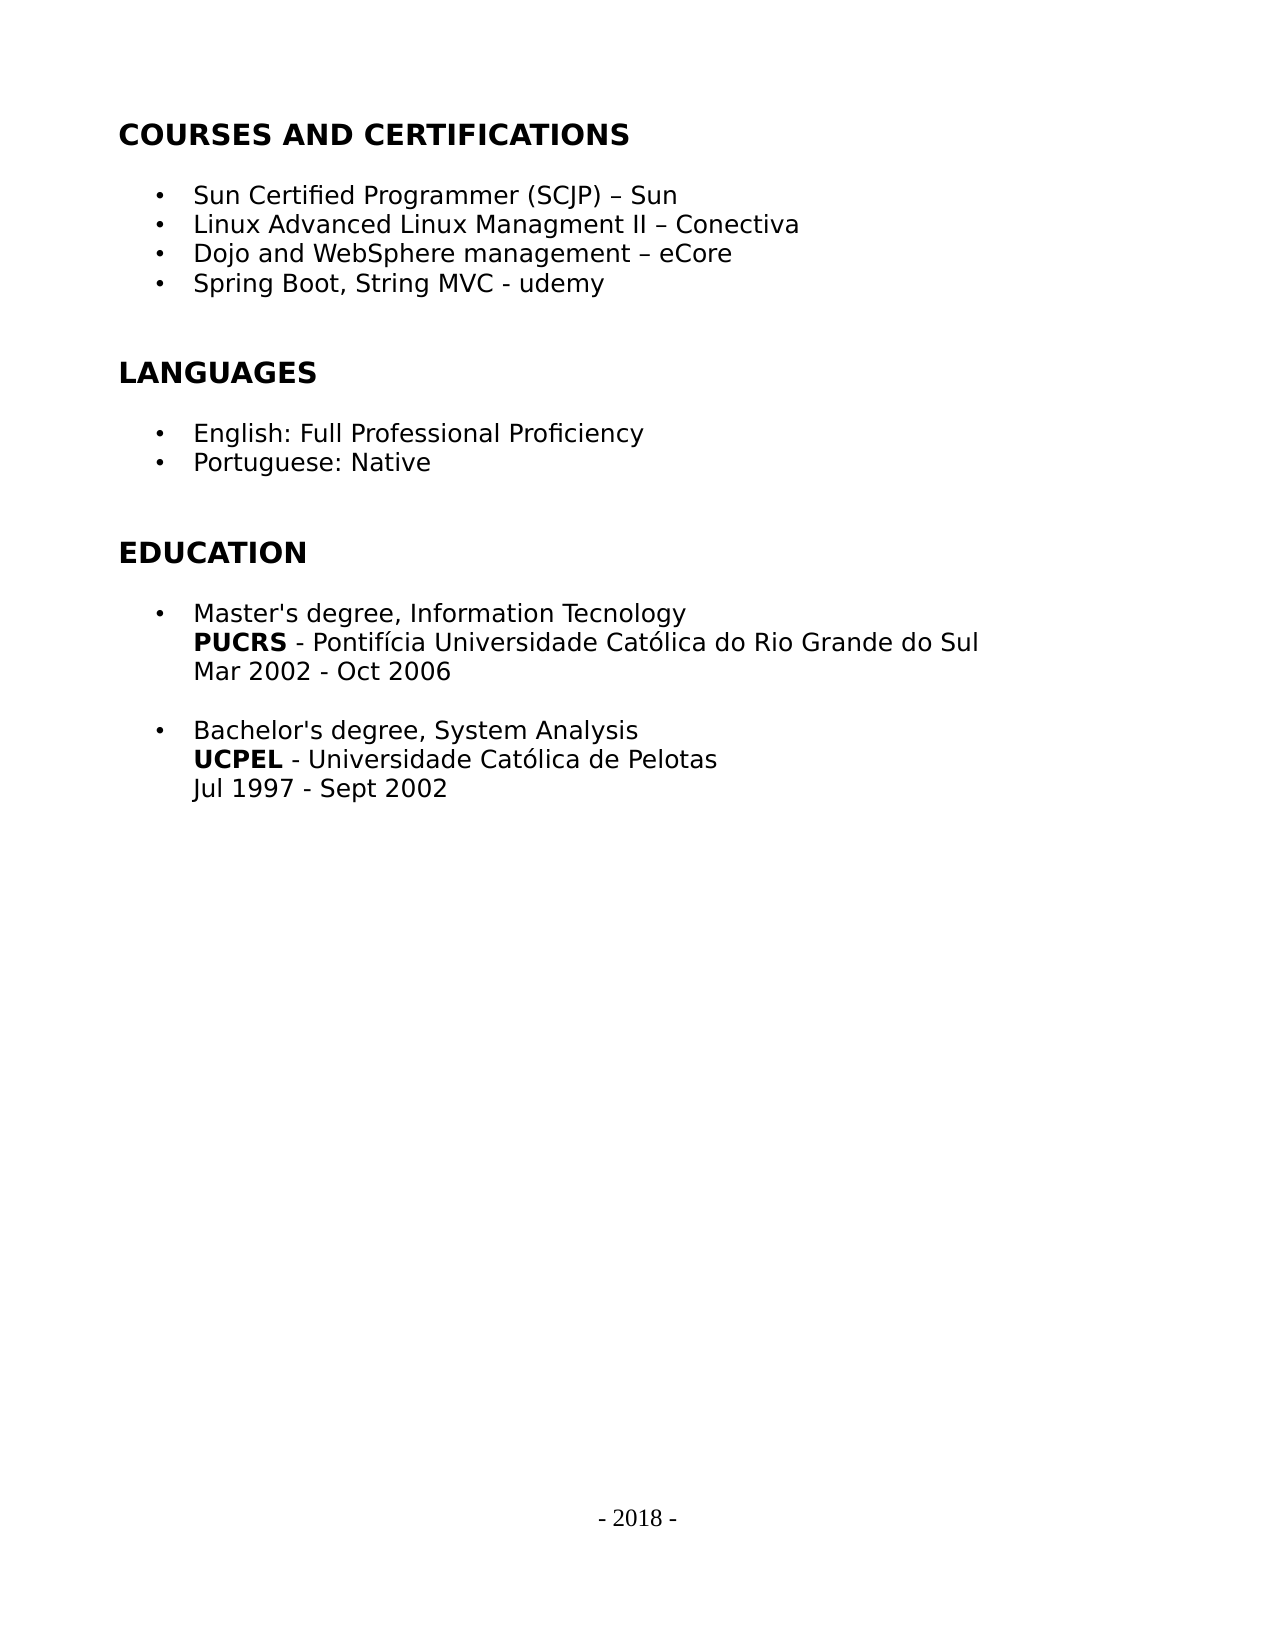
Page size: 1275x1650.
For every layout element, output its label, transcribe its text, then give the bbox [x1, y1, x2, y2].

list Sun Certified Programmer (SCJP) – Sun [156, 181, 1157, 210]
text EDUCATION [118, 536, 1157, 570]
list English: Full Professional Proficiency [156, 419, 1157, 448]
text LANGUAGES [118, 356, 1157, 390]
list Jul 1997 - Sept 2002 [156, 774, 1157, 803]
list Portuguese: Native [156, 448, 1157, 478]
list UCPEL - Universidade Católica de Pelotas [156, 745, 1157, 774]
list Mar 2002 - Oct 2006 [156, 657, 1157, 687]
list Dojo and WebSphere management – eCore [156, 239, 1157, 269]
list Spring Boot, String MVC - udemy [156, 269, 1157, 298]
list PUCRS - Pontifícia Universidade Católica do Rio Grande do Sul [156, 628, 1157, 657]
list Bachelor's degree, System Analysis [156, 716, 1157, 745]
list Linux Advanced Linux Managment II – Conectiva [156, 210, 1157, 239]
text COURSES AND CERTIFICATIONS [118, 118, 1157, 152]
list Master's degree, Information Tecnology [156, 599, 1157, 628]
